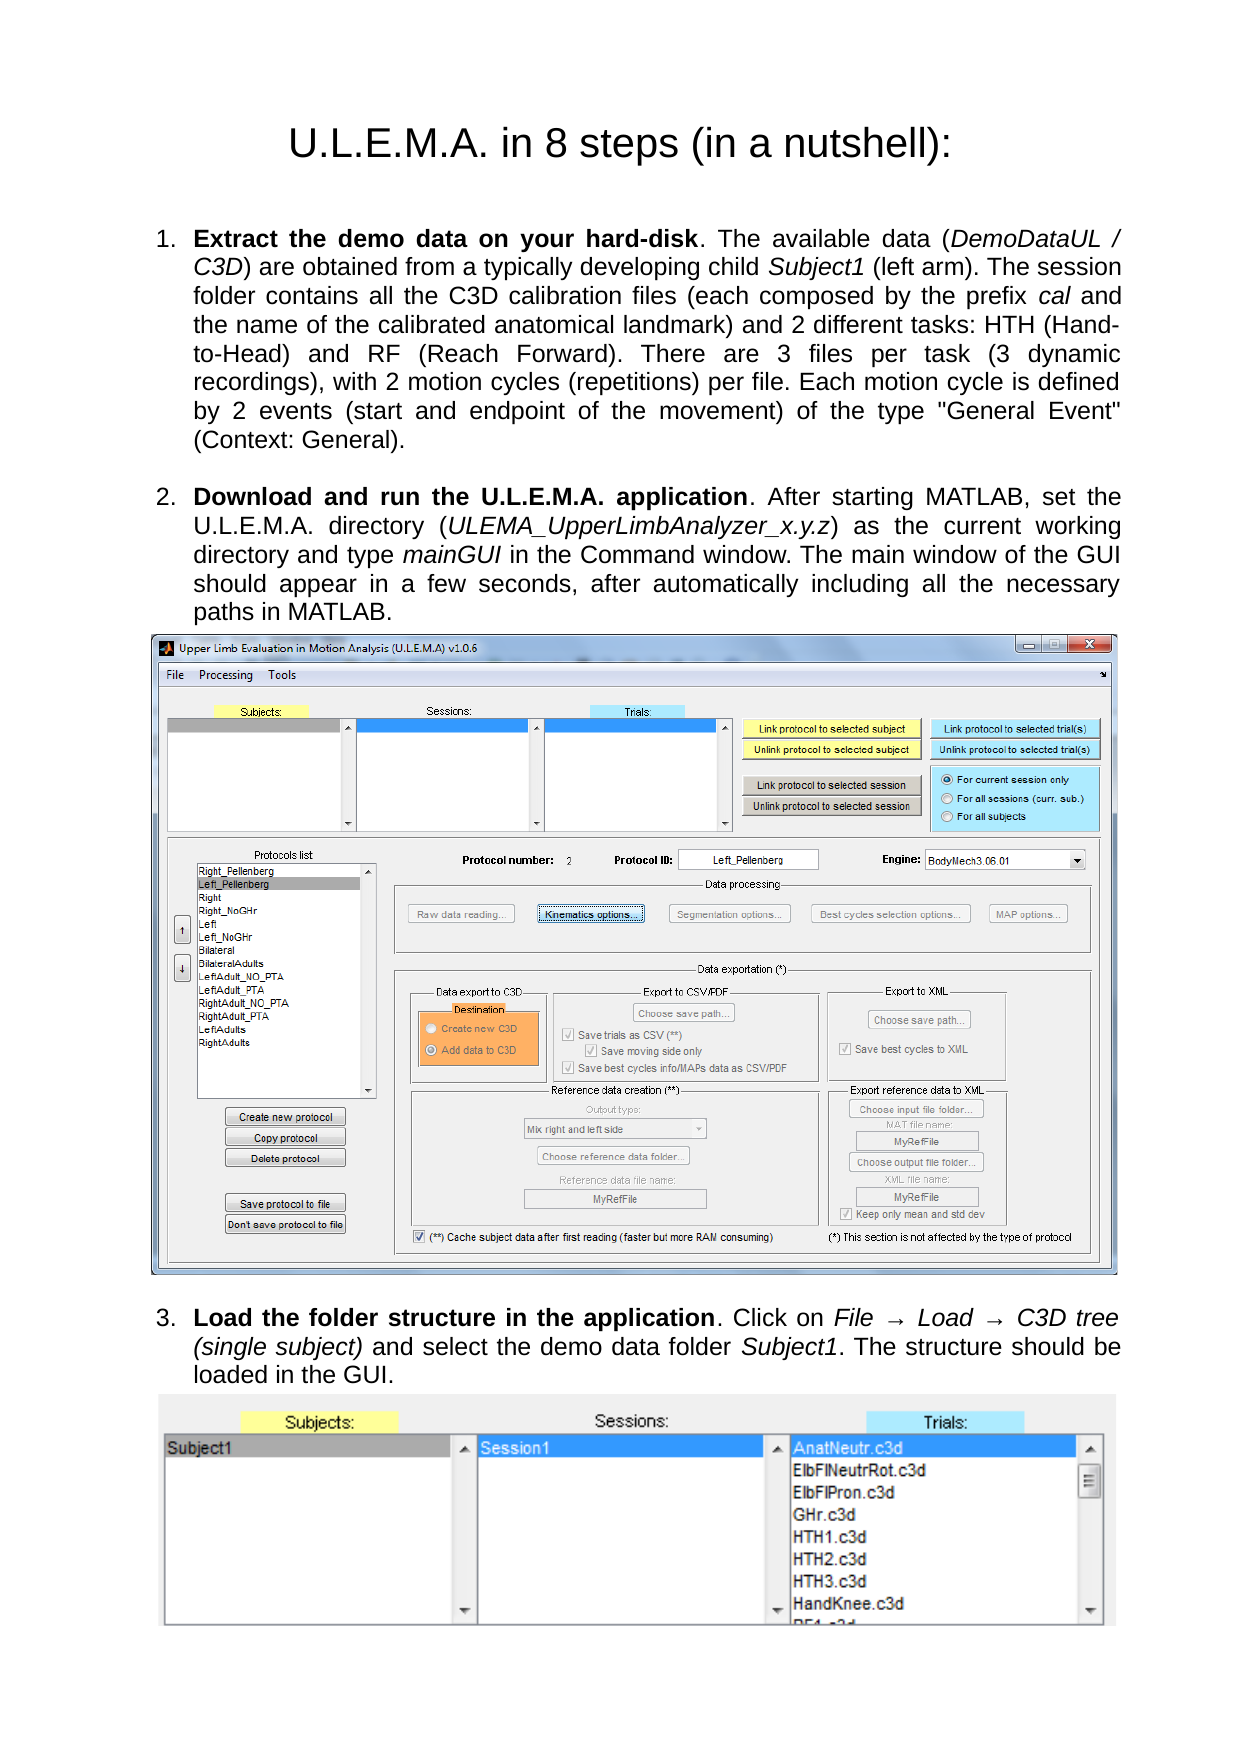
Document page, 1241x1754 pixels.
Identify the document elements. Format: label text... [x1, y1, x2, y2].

list Load the folder structure in the application. Click on File → Load → C3D tree (single subject) and select the demo data folder Subject1. The structure should be loaded in the GUI. [156, 1303, 1122, 1389]
list Extract the demo data on your hard-disk. The available data (DemoDataUL / C3D) are obtained from a typically developing child Subject1 (left arm). The session folder contains all the C3D calibration files (each composed by the prefix cal and the name of the calibrated anatomical landmark) and 2 different tasks: HTH (Hand-to-Head) and RF (Reach Forward). There are 3 files per task (3 dynamic recordings), with 2 motion cycles (repetitions) per file. Each motion cycle is defined by 2 events (start and endpoint of the movement) of the type "General Event" (Context: General). [156, 223, 1122, 453]
list Download and run the U.L.E.M.A. application. After starting MATLAB, set the U.L.E.M.A. directory (ULEMA_UpperLimbAnalyzer_x.y.z) as the current working directory and type mainGUI in the Command window. The main window of the GUI should appear in a few seconds, after automatically including all the necessary paths in MATLAB. [156, 482, 1122, 626]
text U.L.E.M.A. in 8 steps (in a nutshell): [118, 118, 1122, 166]
picture [151, 634, 1118, 1275]
